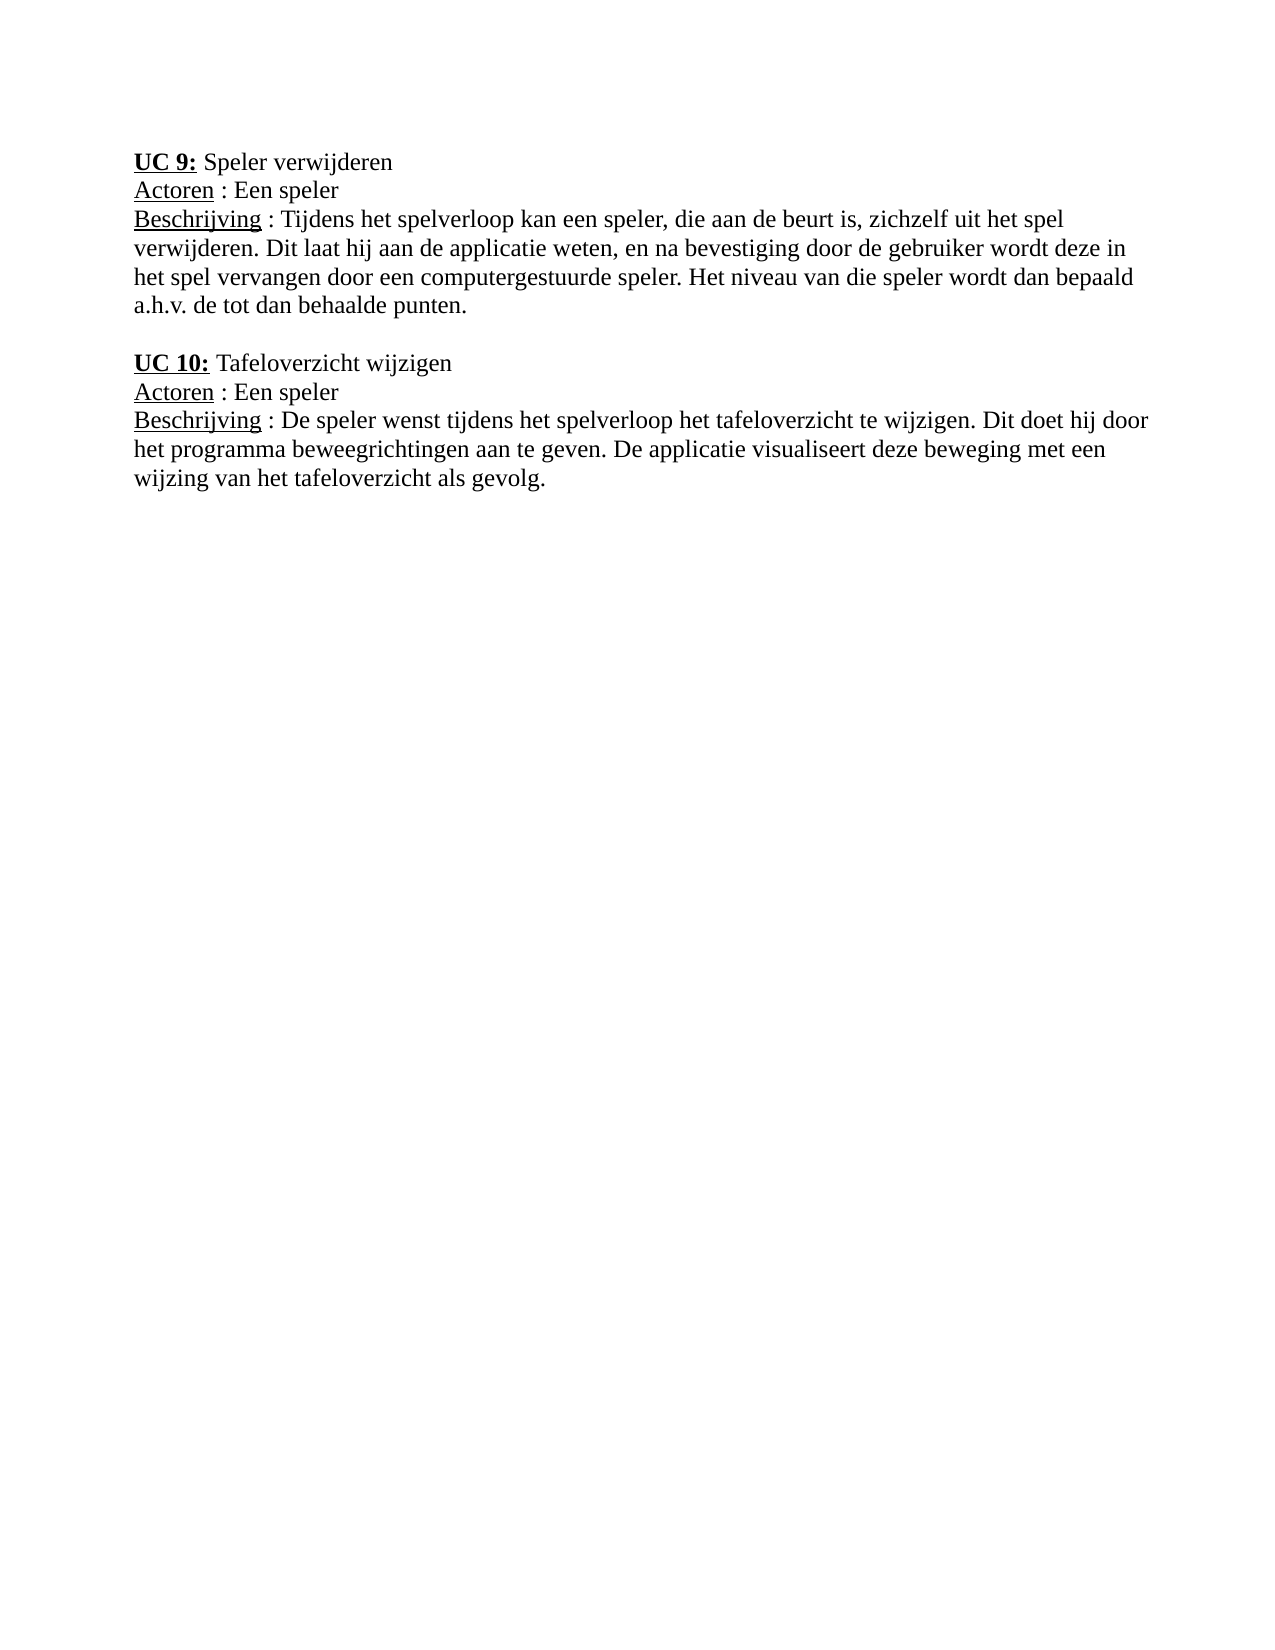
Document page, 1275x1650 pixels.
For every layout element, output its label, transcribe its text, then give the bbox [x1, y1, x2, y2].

text Actoren : Een speler [134, 377, 1157, 406]
text UC 9: Speler verwijderen [134, 147, 1157, 176]
text UC 10: Tafeloverzicht wijzigen [134, 348, 1157, 377]
text Actoren : Een speler [134, 176, 1157, 204]
text Beschrijving : Tijdens het spelverloop kan een speler, die aan de beurt is, zichzelf uit het spel verwijderen. Dit laat hij aan de applicatie weten, en na bevestiging door de gebruiker wordt deze in het spel vervangen door een computergestuurde speler. Het niveau van die speler wordt dan bepaald a.h.v. de tot dan behaalde punten. [134, 204, 1157, 319]
text Beschrijving : De speler wenst tijdens het spelverloop het tafeloverzicht te wijzigen. Dit doet hij door het programma beweegrichtingen aan te geven. De applicatie visualiseert deze beweging met een wijzing van het tafeloverzicht als gevolg. [134, 406, 1157, 492]
